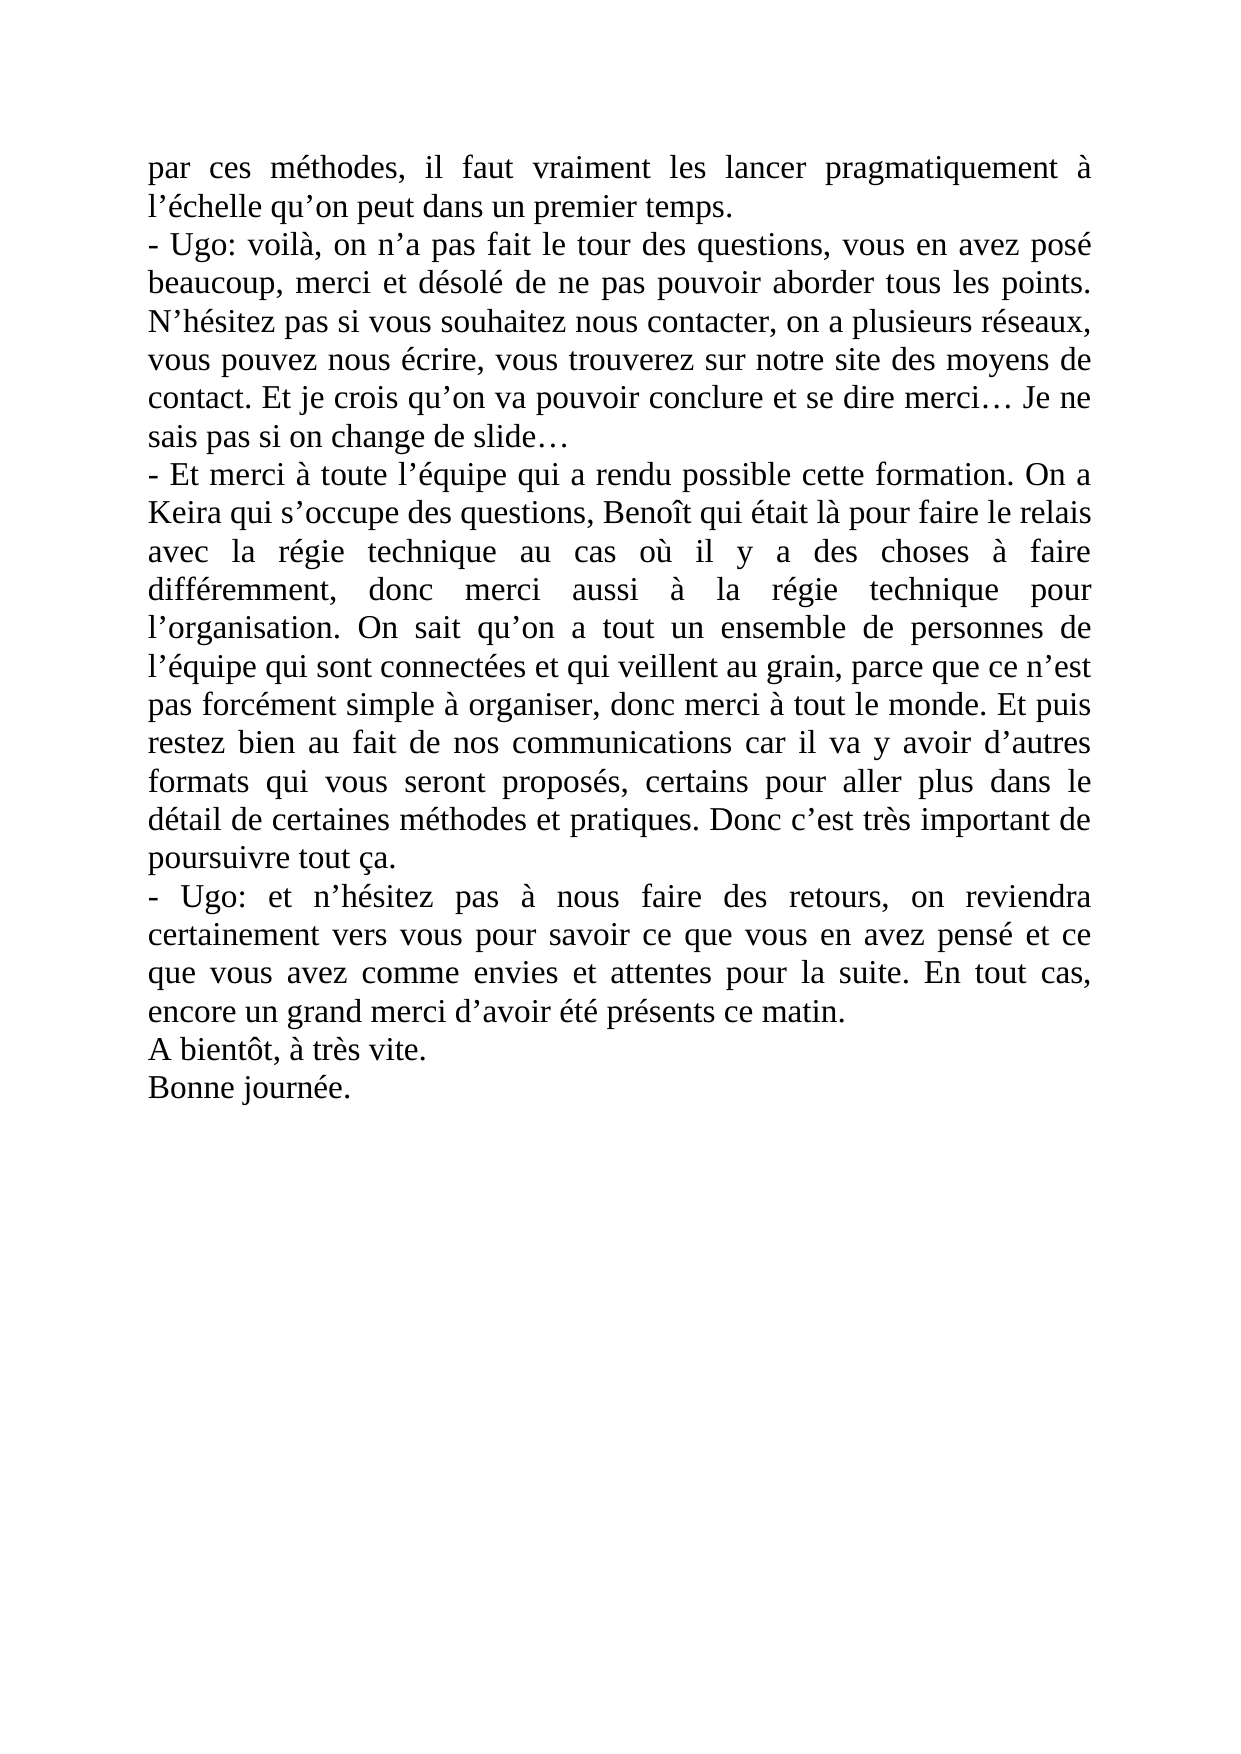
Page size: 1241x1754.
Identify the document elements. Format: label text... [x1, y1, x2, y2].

text - Ugo: voilà, on n’a pas fait le tour des questions, vous en avez posé beaucoup, merci et désolé de ne pas pouvoir aborder tous les points. N’hésitez pas si vous souhaitez nous contacter, on a plusieurs réseaux, vous pouvez nous écrire, vous trouverez sur notre site des moyens de contact. Et je crois qu’on va pouvoir conclure et se dire merci… Je ne sais pas si on change de slide… [148, 224, 1093, 454]
text A bientôt, à très vite. [148, 1029, 1093, 1068]
text - Et merci à toute l’équipe qui a rendu possible cette formation. On a Keira qui s’occupe des questions, Benoît qui était là pour faire le relais avec la régie technique au cas où il y a des choses à faire différemment, donc merci aussi à la régie technique pour l’organisation. On sait qu’on a tout un ensemble de personnes de l’équipe qui sont connectées et qui veillent au grain, parce que ce n’est pas forcément simple à organiser, donc merci à tout le monde. Et puis restez bien au fait de nos communications car il va y avoir d’autres formats qui vous seront proposés, certains pour aller plus dans le détail de certaines méthodes et pratiques. Donc c’est très important de poursuivre tout ça. [148, 454, 1093, 876]
text par ces méthodes, il faut vraiment les lancer pragmatiquement à l’échelle qu’on peut dans un premier temps. [148, 148, 1093, 224]
text - Ugo: et n’hésitez pas à nous faire des retours, on reviendra certainement vers vous pour savoir ce que vous en avez pensé et ce que vous avez comme envies et attentes pour la suite. En tout cas, encore un grand merci d’avoir été présents ce matin. [148, 876, 1093, 1029]
text Bonne journée. [148, 1068, 1093, 1106]
